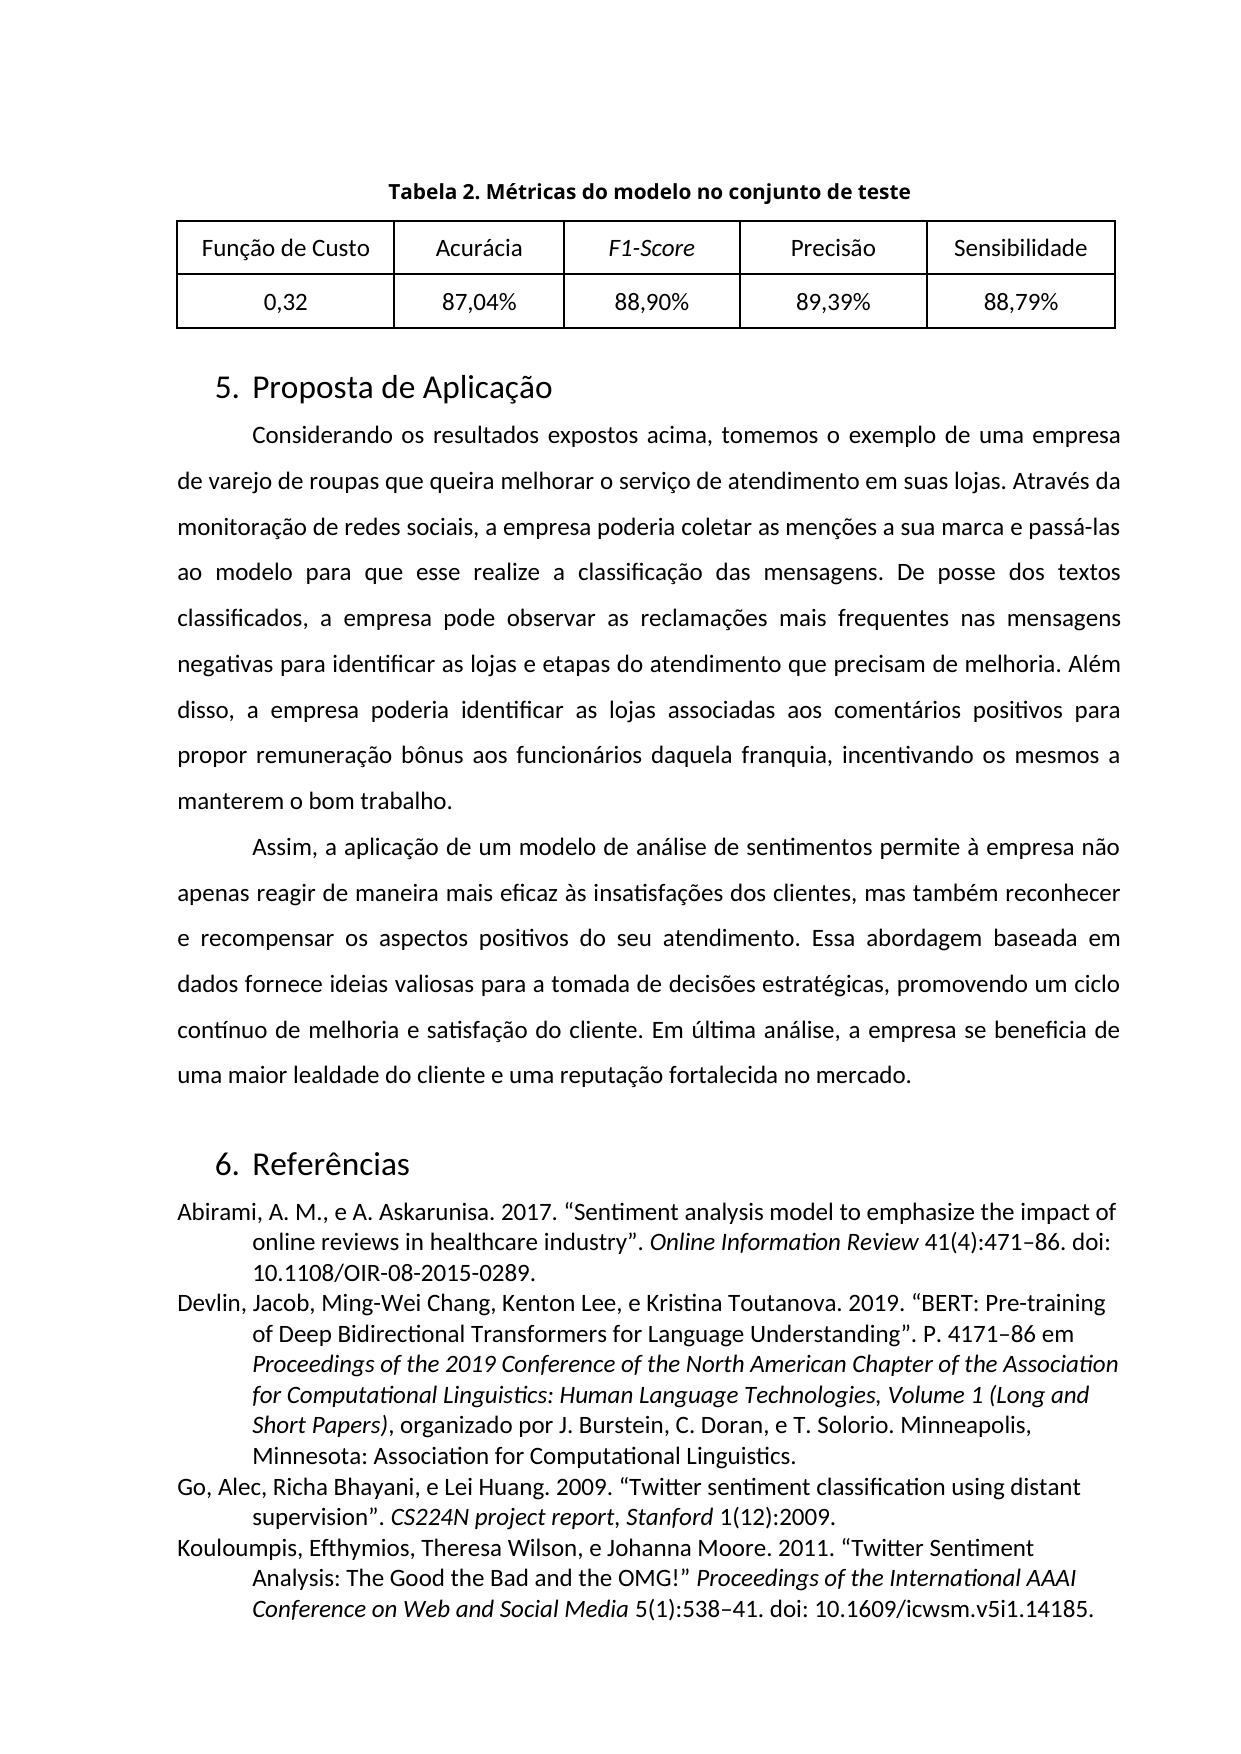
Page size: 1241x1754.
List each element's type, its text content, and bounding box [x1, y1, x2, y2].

text Go, Alec, Richa Bhayani, e Lei Huang. 2009. “Twitter sentiment classification using distant supervision”. CS224N project report, Stanford 1(12):2009. [177, 1471, 1122, 1532]
table_header Função de Custo [178, 222, 393, 273]
subtitle Proposta de Aplicação [214, 366, 1122, 407]
table_cell 89,39% [741, 275, 926, 327]
text Tabela 2. Métricas do modelo no conjunto de teste [177, 177, 1122, 206]
text Abirami, A. M., e A. Askarunisa. 2017. “Sentiment analysis model to emphasize the impact of online reviews in healthcare industry”. Online Information Review 41(4):471–86. doi: 10.1108/OIR-08-2015-0289. [177, 1196, 1122, 1288]
table_header Precisão [741, 222, 926, 273]
subtitle Referências [214, 1143, 1122, 1183]
table_header F1-Score [565, 222, 739, 273]
text Assim, a aplicação de um modelo de análise de sentimentos permite à empresa não apenas reagir de maneira mais eficaz às insatisfações dos clientes, mas também reconhecer e recompensar os aspectos positivos do seu atendimento. Essa abordagem baseada em dados fornece ideias valiosas para a tomada de decisões estratégicas, promovendo um ciclo contínuo de melhoria e satisfação do cliente. Em última análise, a empresa se beneficia de uma maior lealdade do cliente e uma reputação fortalecida no mercado. [177, 831, 1122, 1090]
text Devlin, Jacob, Ming-Wei Chang, Kenton Lee, e Kristina Toutanova. 2019. “BERT: Pre-training of Deep Bidirectional Transformers for Language Understanding”. P. 4171–86 em Proceedings of the 2019 Conference of the North American Chapter of the Association for Computational Linguistics: Human Language Technologies, Volume 1 (Long and Short Papers), organizado por J. Burstein, C. Doran, e T. Solorio. Minneapolis, Minnesota: Association for Computational Linguistics. [177, 1288, 1122, 1471]
table_cell 88,79% [928, 275, 1114, 327]
table_cell 87,04% [395, 275, 563, 327]
table_cell 0,32 [178, 275, 393, 327]
table_header Acurácia [395, 222, 563, 273]
text Kouloumpis, Efthymios, Theresa Wilson, e Johanna Moore. 2011. “Twitter Sentiment Analysis: The Good the Bad and the OMG!” Proceedings of the International AAAI Conference on Web and Social Media 5(1):538–41. doi: 10.1609/icwsm.v5i1.14185. [177, 1532, 1122, 1623]
text Considerando os resultados expostos acima, tomemos o exemplo de uma empresa de varejo de roupas que queira melhorar o serviço de atendimento em suas lojas. Através da monitoração de redes sociais, a empresa poderia coletar as menções a sua marca e passá-las ao modelo para que esse realize a classificação das mensagens. De posse dos textos classificados, a empresa pode observar as reclamações mais frequentes nas mensagens negativas para identificar as lojas e etapas do atendimento que precisam de melhoria. Além disso, a empresa poderia identificar as lojas associadas aos comentários positivos para propor remuneração bônus aos funcionários daquela franquia, incentivando os mesmos a manterem o bom trabalho. [177, 419, 1122, 816]
table_cell 88,90% [565, 275, 739, 327]
table_header Sensibilidade [928, 222, 1114, 273]
